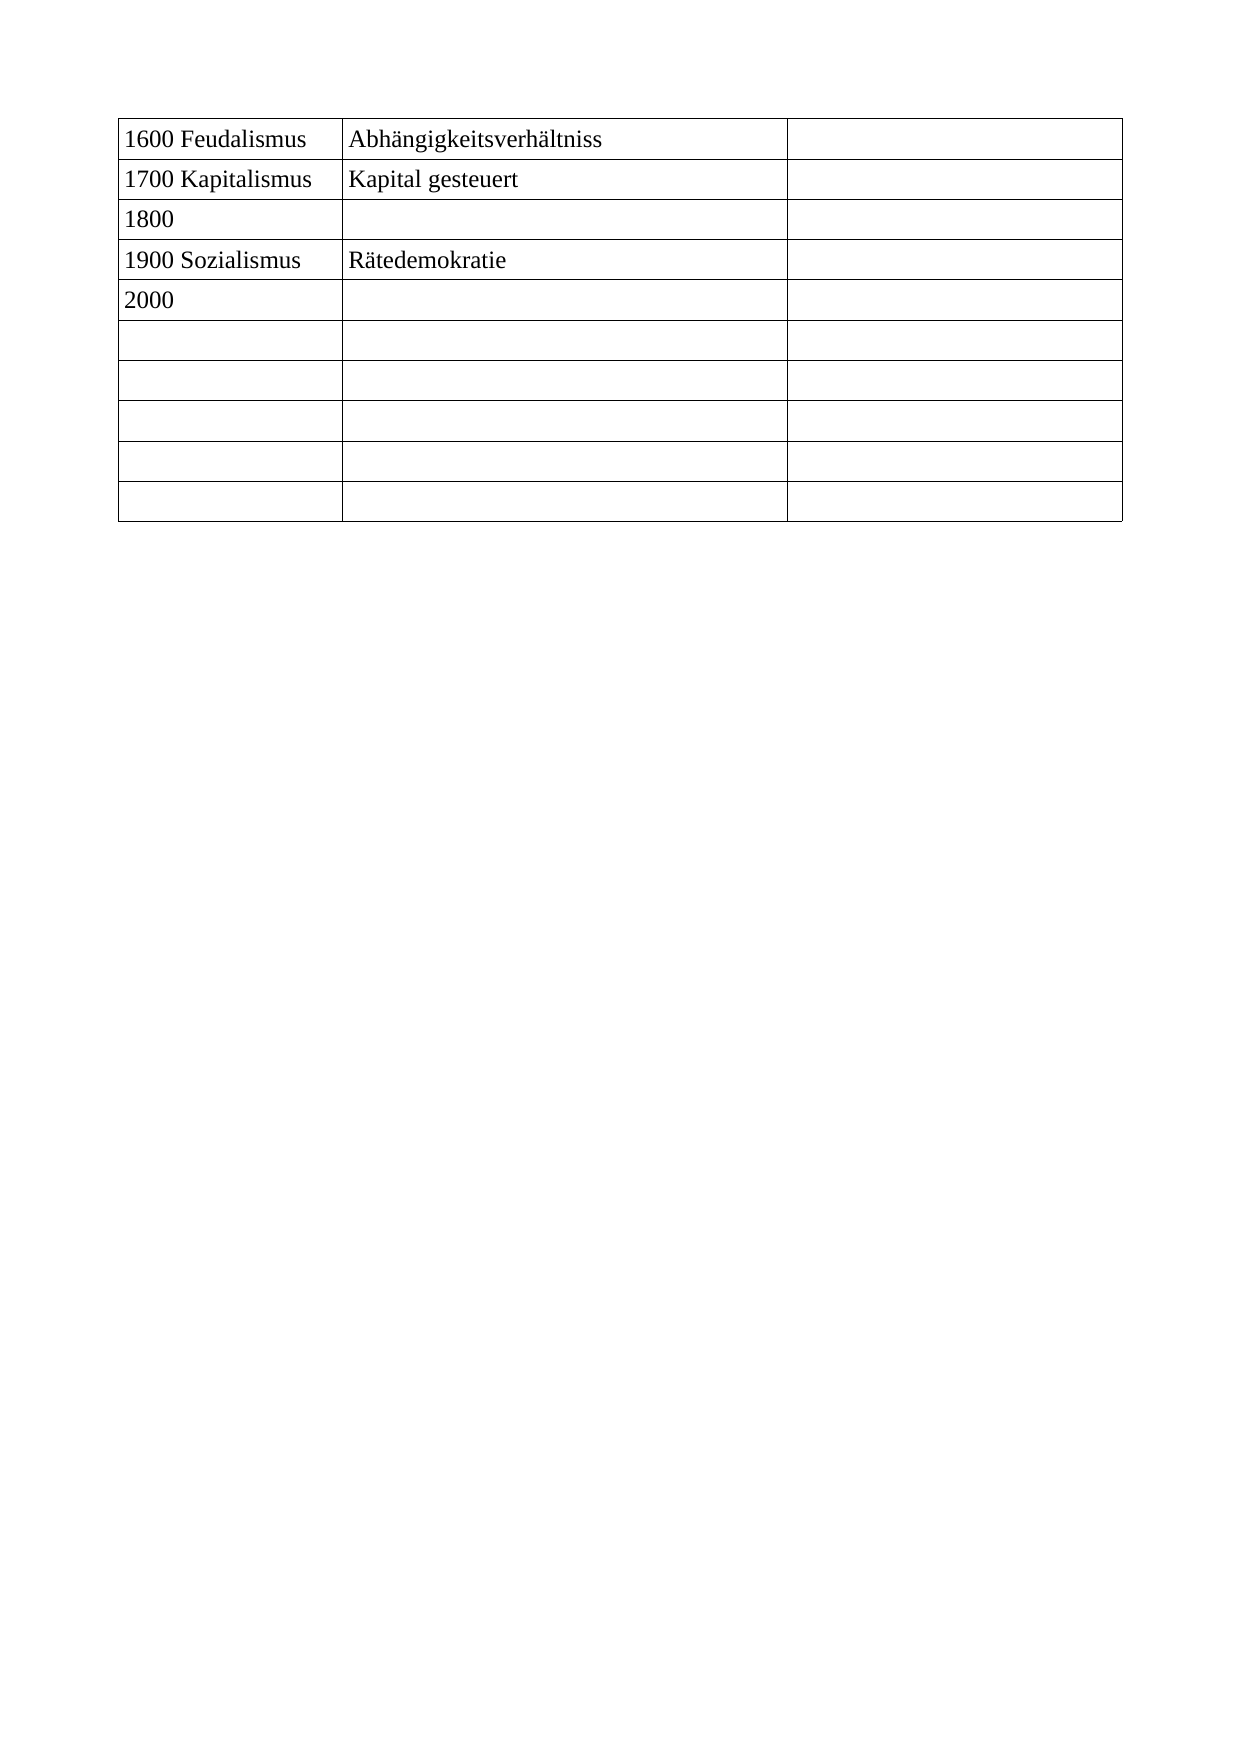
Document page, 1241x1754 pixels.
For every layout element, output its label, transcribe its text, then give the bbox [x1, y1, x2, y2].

table_header Abhängigkeitsverhältniss [343, 119, 787, 158]
table_cell [788, 200, 1122, 239]
table_cell 2000 [119, 280, 342, 320]
table_cell 1700 Kapitalismus [119, 160, 342, 199]
table_cell [788, 240, 1122, 279]
table_cell [119, 442, 342, 481]
table_cell [343, 482, 787, 521]
table_header [788, 119, 1122, 158]
table_cell Rätedemokratie [343, 240, 787, 279]
table_cell [119, 401, 342, 441]
table_cell [788, 442, 1122, 481]
table_cell [119, 482, 342, 521]
table_cell [343, 200, 787, 239]
table_header 1600 Feudalismus [119, 119, 342, 158]
table_cell [788, 401, 1122, 441]
table_cell 1900 Sozialismus [119, 240, 342, 279]
table_cell [343, 280, 787, 320]
table_cell [119, 321, 342, 360]
table_cell 1800 [119, 200, 342, 239]
table_cell [343, 401, 787, 441]
table_cell [788, 280, 1122, 320]
table_cell Kapital gesteuert [343, 160, 787, 199]
table_cell [119, 361, 342, 400]
table_cell [788, 321, 1122, 360]
table_cell [788, 482, 1122, 521]
table_cell [788, 160, 1122, 199]
table_cell [343, 321, 787, 360]
table_cell [343, 442, 787, 481]
table_cell [343, 361, 787, 400]
table_cell [788, 361, 1122, 400]
